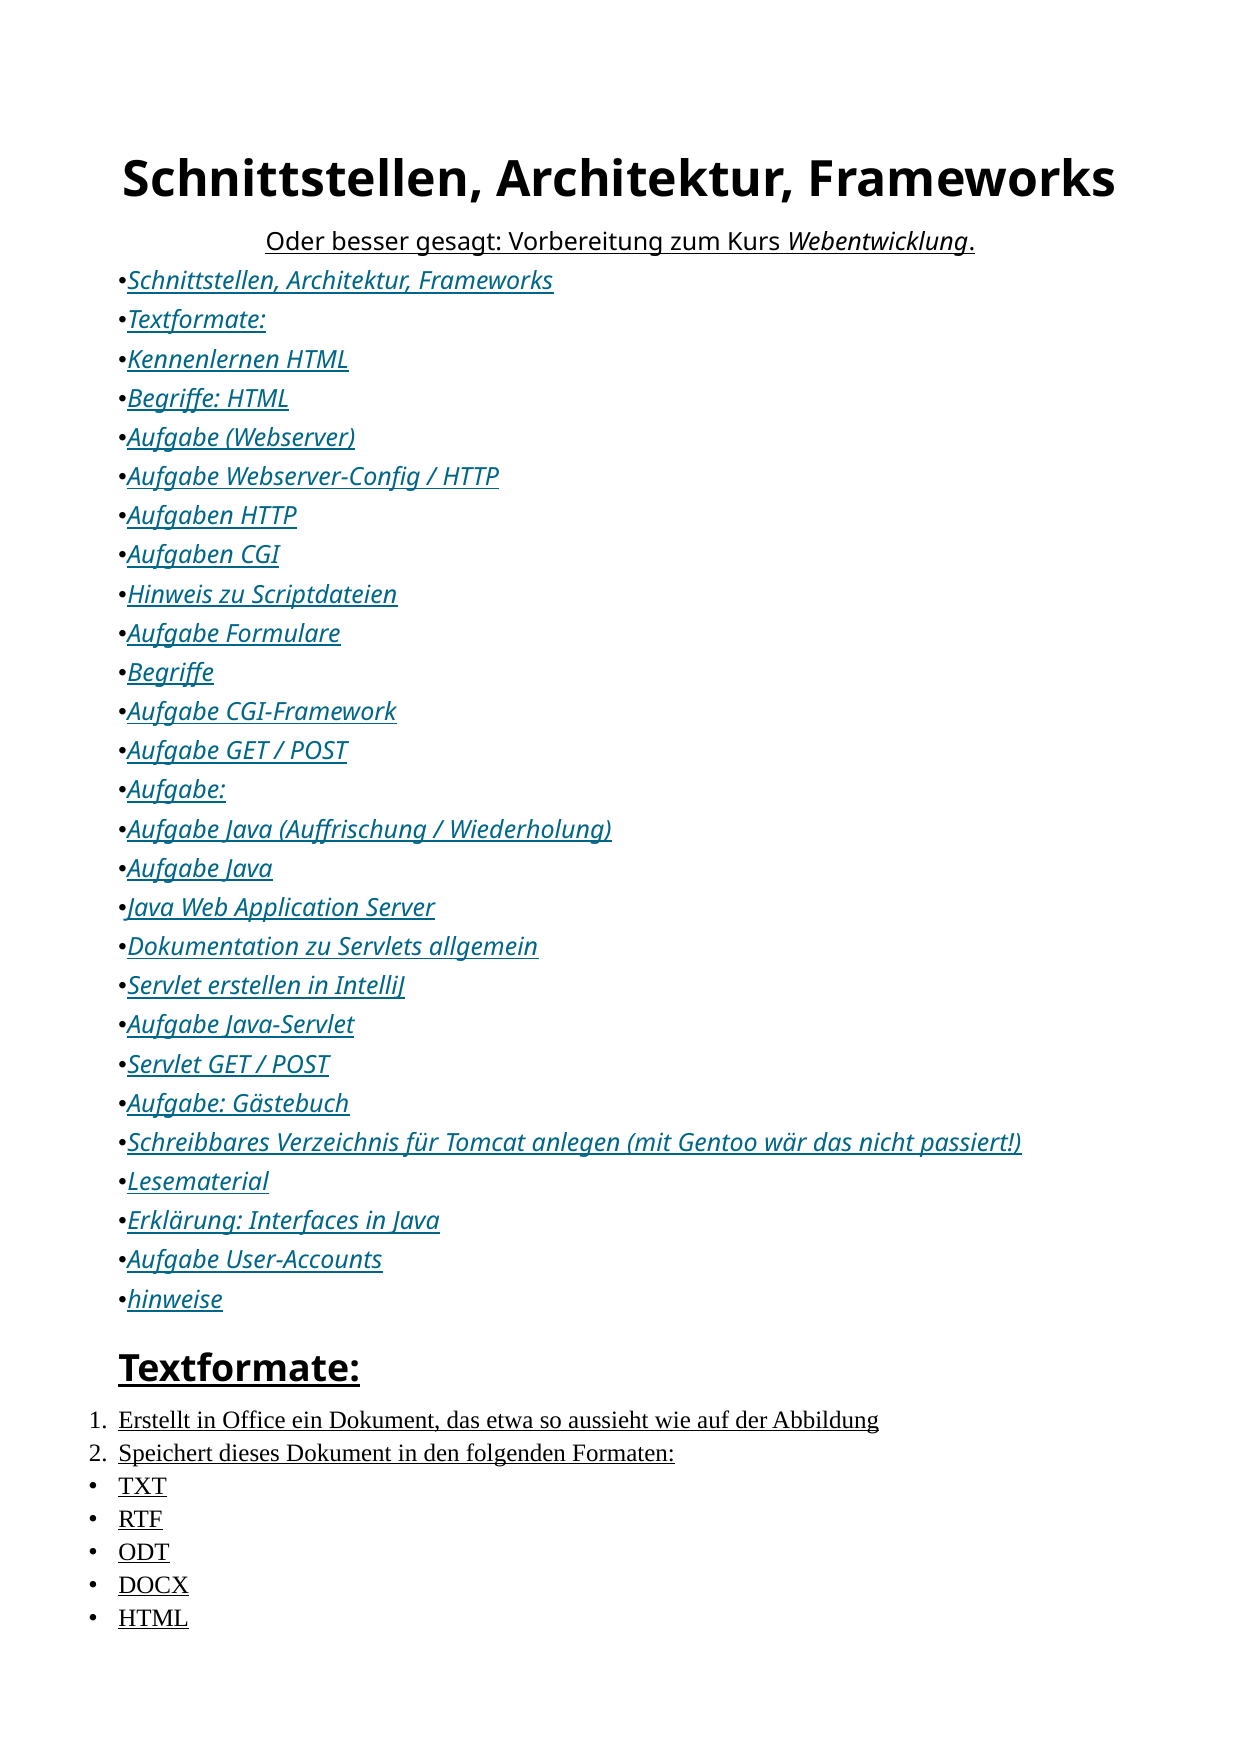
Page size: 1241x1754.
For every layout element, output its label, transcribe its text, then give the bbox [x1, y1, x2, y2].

list RTF [118, 1504, 1122, 1533]
list Aufgabe Webserver-Config / HTTP [118, 459, 1122, 493]
list Kennenlernen HTML [118, 341, 1122, 375]
list ODT [118, 1537, 1122, 1566]
list Servlet GET / POST [118, 1046, 1122, 1080]
list Begriffe: HTML [118, 380, 1122, 414]
subtitle Schnittstellen, Architektur, Frameworks [118, 143, 1122, 211]
list Aufgaben CGI [118, 537, 1122, 571]
list Aufgabe CGI-Framework [118, 694, 1122, 728]
list TXT [118, 1471, 1122, 1499]
list Aufgabe Java-Servlet [118, 1007, 1122, 1041]
list Textformate: [118, 302, 1122, 336]
list Aufgabe: [118, 772, 1122, 806]
list Java Web Application Server [118, 889, 1122, 924]
list Begriffe [118, 654, 1122, 689]
list Aufgabe GET / POST [118, 733, 1122, 767]
list HTML [118, 1603, 1122, 1632]
list Schnittstellen, Architektur, Frameworks [118, 263, 1122, 297]
list Aufgabe User-Accounts [118, 1242, 1122, 1276]
list Servlet erstellen in IntelliJ [118, 968, 1122, 1002]
list Aufgabe Java (Auffrischung / Wiederholung) [118, 811, 1122, 845]
text Oder besser gesagt: Vorbereitung zum Kurs Webentwicklung. [118, 224, 1122, 258]
list Aufgabe Formulare [118, 615, 1122, 649]
list Erstellt in Office ein Dokument, das etwa so aussieht wie auf der Abbildung [118, 1405, 1122, 1433]
list Aufgabe: Gästebuch [118, 1085, 1122, 1119]
list Lesematerial [118, 1164, 1122, 1198]
list Aufgabe (Webserver) [118, 419, 1122, 454]
list Dokumentation zu Servlets allgemein [118, 929, 1122, 963]
list Hinweis zu Scriptdateien [118, 576, 1122, 610]
list Erklärung: Interfaces in Java [118, 1203, 1122, 1237]
list Schreibbares Verzeichnis für Tomcat anlegen (mit Gentoo wär das nicht passiert!) [118, 1124, 1122, 1159]
list hinweise [118, 1281, 1122, 1315]
list Speichert dieses Dokument in den folgenden Formaten: [118, 1438, 1122, 1467]
subtitle Textformate: [118, 1341, 1122, 1392]
list Aufgabe Java [118, 850, 1122, 884]
list DOCX [118, 1570, 1122, 1599]
list Aufgaben HTTP [118, 498, 1122, 532]
